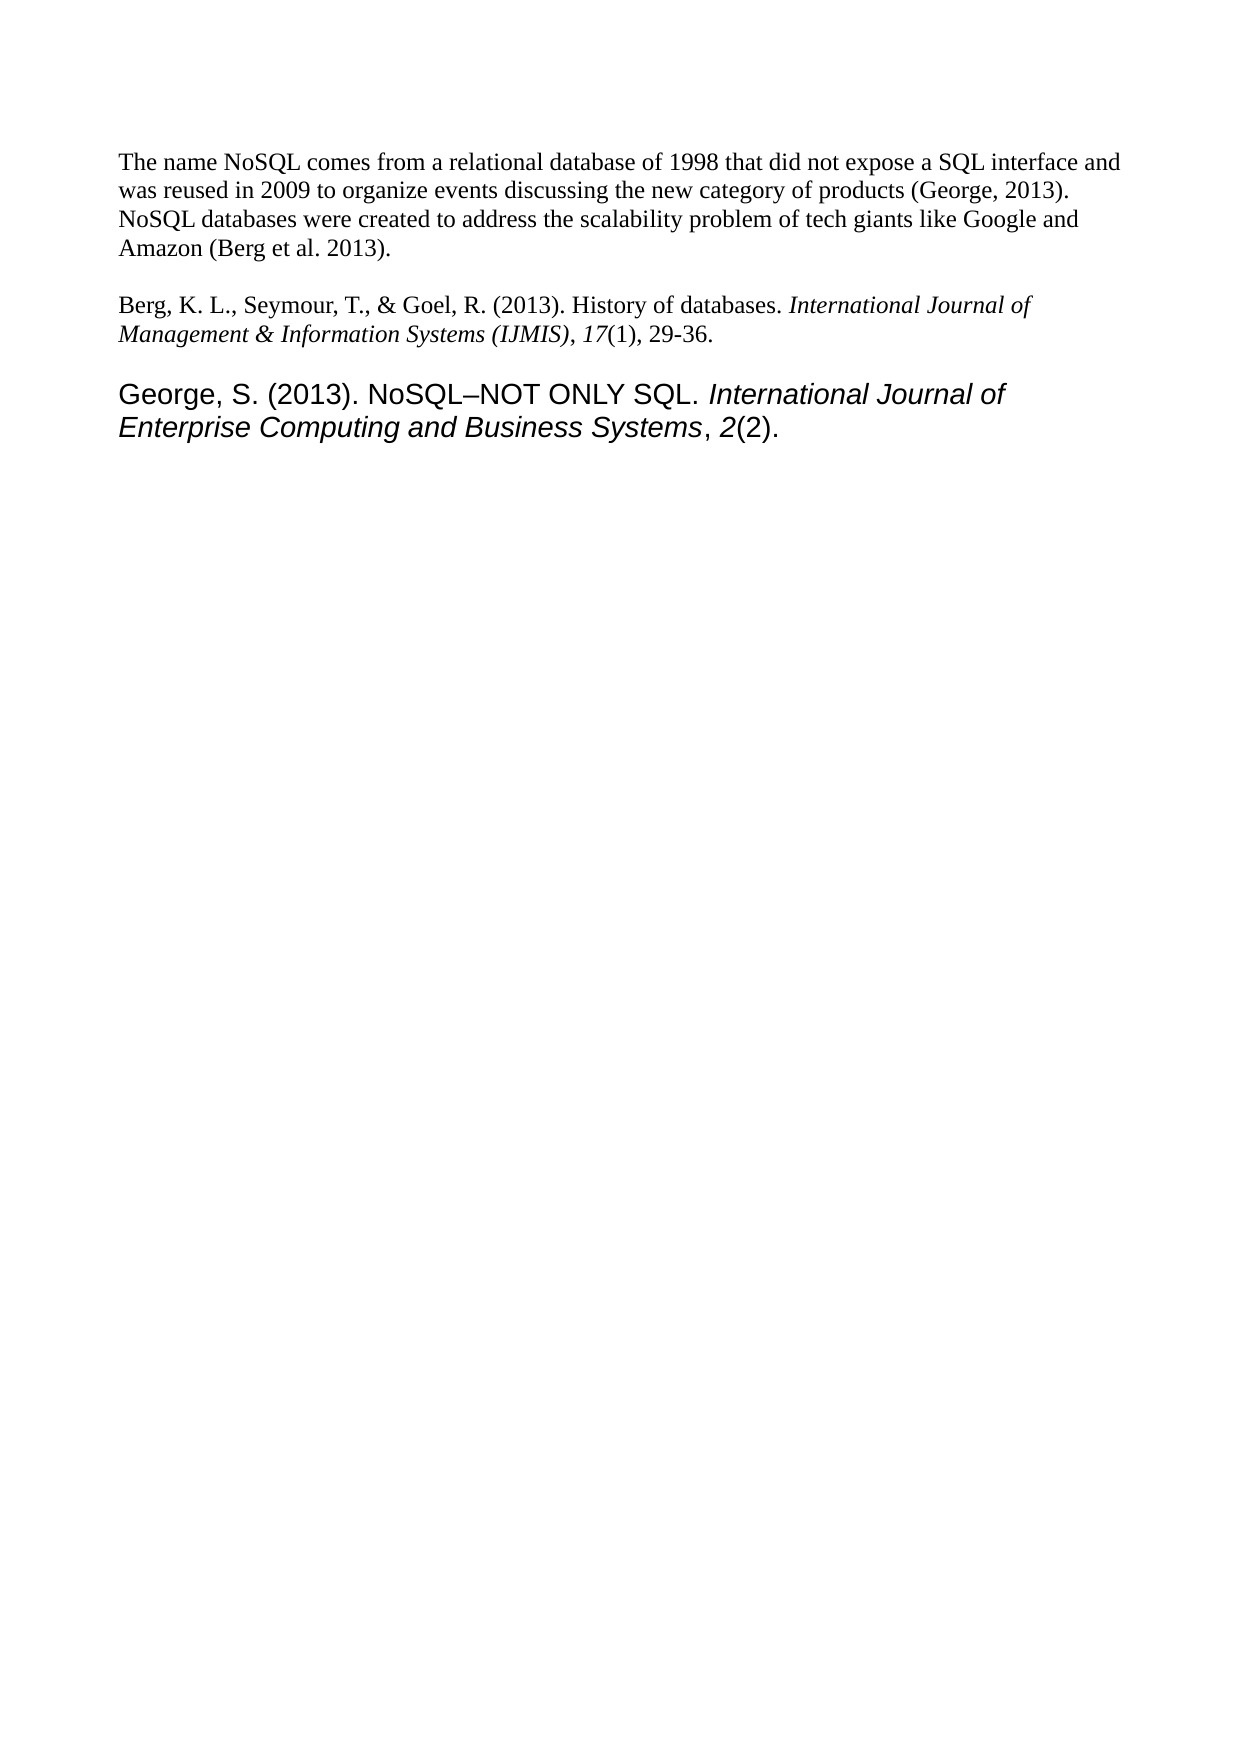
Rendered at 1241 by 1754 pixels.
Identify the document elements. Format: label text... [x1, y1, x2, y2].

text George, S. (2013). NoSQL–NOT ONLY SQL. International Journal of Enterprise Computing and Business Systems, 2(2). [118, 377, 1122, 444]
text Berg, K. L., Seymour, T., & Goel, R. (2013). History of databases. International Journal of Management & Information Systems (IJMIS), 17(1), 29-36. [118, 291, 1122, 348]
text The name NoSQL comes from a relational database of 1998 that did not expose a SQL interface and was reused in 2009 to organize events discussing the new category of products (George, 2013). NoSQL databases were created to address the scalability problem of tech giants like Google and Amazon (Berg et al. 2013). [118, 147, 1122, 262]
